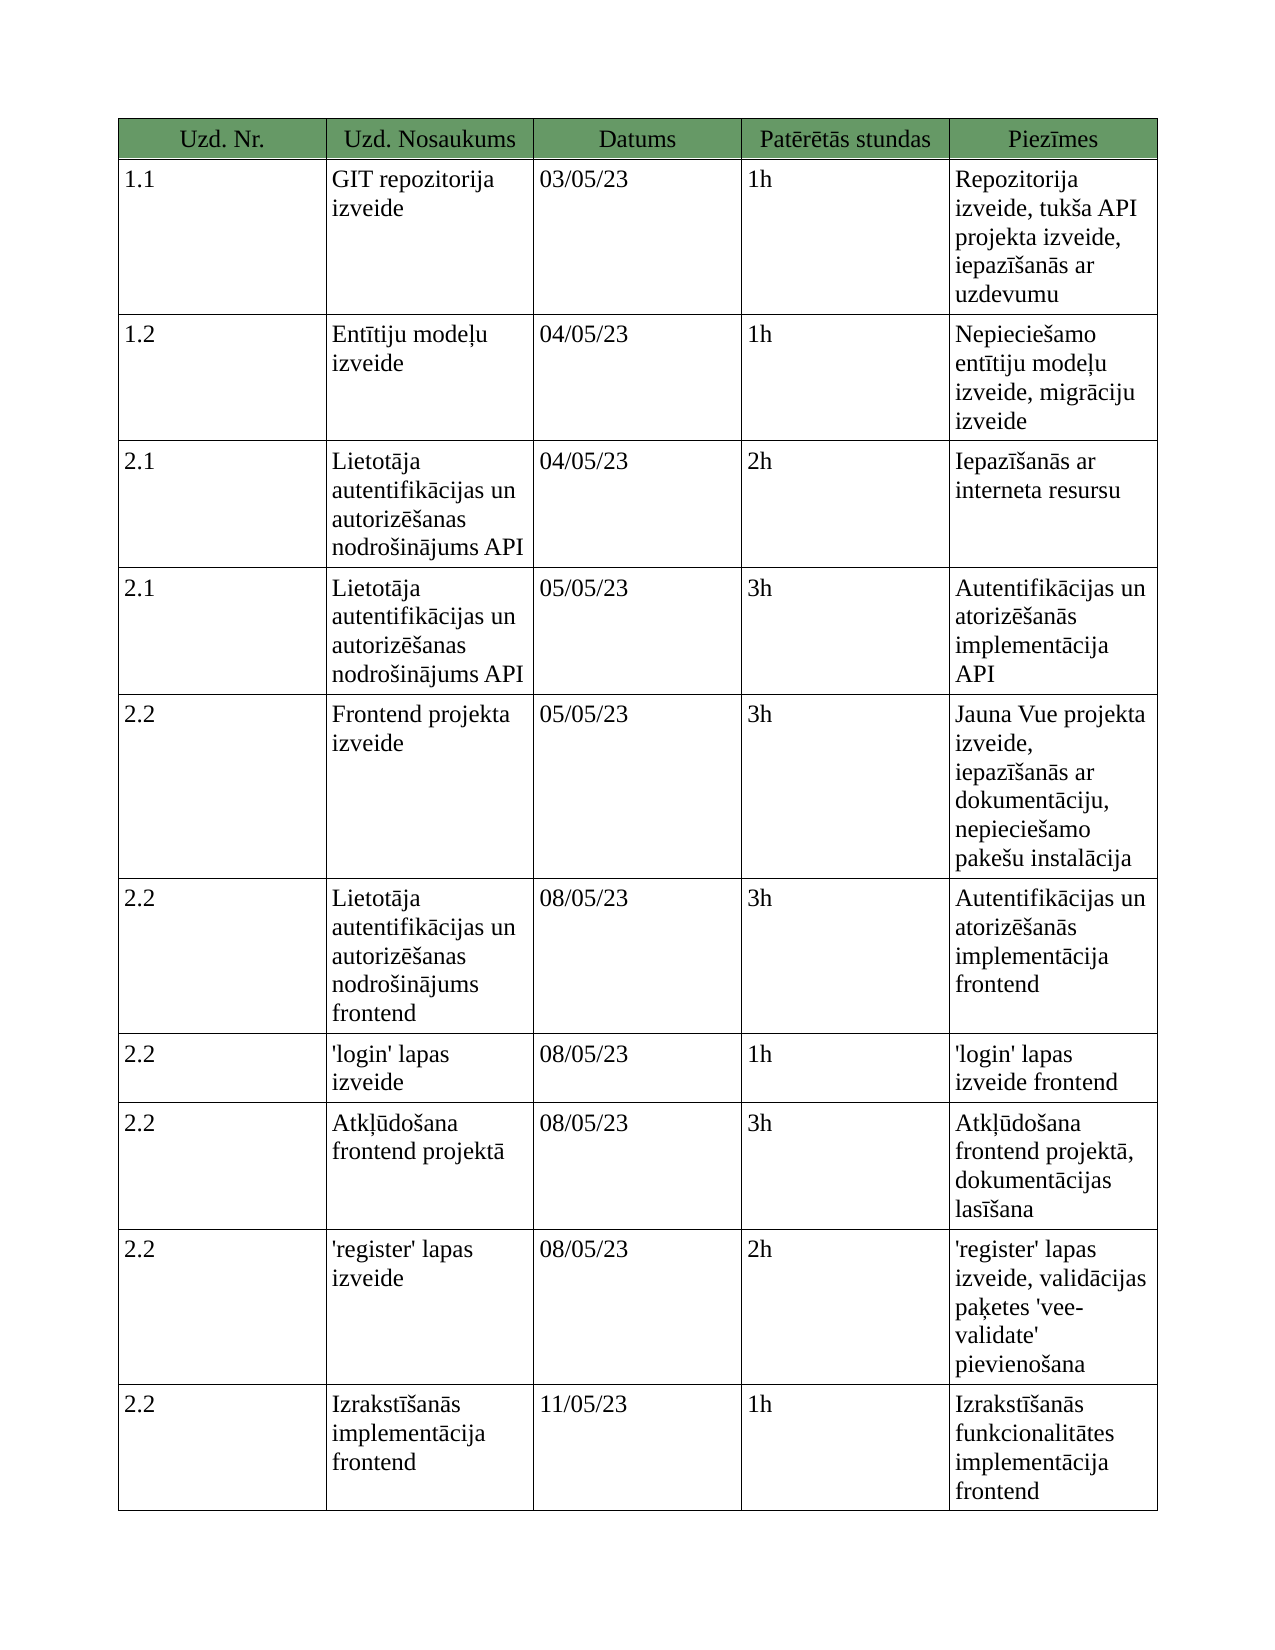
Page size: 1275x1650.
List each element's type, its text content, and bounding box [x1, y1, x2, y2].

table_cell 3h [742, 695, 949, 877]
table_cell 'login' lapas izveide frontend [950, 1034, 1157, 1102]
table_cell 'login' lapas izveide [327, 1034, 533, 1102]
table_cell Nepieciešamo entītiju modeļu izveide, migrāciju izveide [950, 315, 1157, 440]
table_cell Entītiju modeļu izveide [327, 315, 533, 440]
table_cell 'register' lapas izveide, validācijas paķetes 'vee-validate' pievienošana [950, 1230, 1157, 1384]
table_cell 08/05/23 [534, 1103, 741, 1228]
table_cell 2h [742, 441, 949, 567]
table_header Patērētās stundas [742, 119, 949, 158]
table_cell Autentifikācijas un atorizēšanās implementācija API [950, 568, 1157, 693]
table_cell 05/05/23 [534, 568, 741, 693]
table_cell 2h [742, 1230, 949, 1384]
table_cell Izrakstīšanās implementācija frontend [327, 1385, 533, 1510]
table_cell 3h [742, 879, 949, 1033]
table_cell Atkļūdošana frontend projektā, dokumentācijas lasīšana [950, 1103, 1157, 1228]
table_cell 2.1 [119, 441, 326, 567]
table_cell Frontend projekta izveide [327, 695, 533, 877]
table_cell 'register' lapas izveide [327, 1230, 533, 1384]
table_header Datums [534, 119, 741, 158]
table_header Uzd. Nosaukums [327, 119, 533, 158]
table_cell 1.2 [119, 315, 326, 440]
table_cell 08/05/23 [534, 1230, 741, 1384]
table_header Piezīmes [950, 119, 1157, 158]
table_cell Lietotāja autentifikācijas un autorizēšanas nodrošinājums API [327, 441, 533, 567]
table_cell 3h [742, 1103, 949, 1228]
table_cell Iepazīšanās ar interneta resursu [950, 441, 1157, 567]
table_cell GIT repozitorija izveide [327, 160, 533, 314]
table_cell 1h [742, 160, 949, 314]
table_cell Lietotāja autentifikācijas un autorizēšanas nodrošinājums frontend [327, 879, 533, 1033]
table_cell 1.1 [119, 160, 326, 314]
table_cell 1h [742, 1385, 949, 1510]
table_cell 1h [742, 1034, 949, 1102]
table_cell 05/05/23 [534, 695, 741, 877]
table_header Uzd. Nr. [119, 119, 326, 158]
table_cell 2.1 [119, 568, 326, 693]
table_cell 2.2 [119, 1034, 326, 1102]
table_cell 08/05/23 [534, 1034, 741, 1102]
table_cell 08/05/23 [534, 879, 741, 1033]
table_cell 04/05/23 [534, 315, 741, 440]
table_cell Jauna Vue projekta izveide, iepazīšanās ar dokumentāciju, nepieciešamo pakešu instalācija [950, 695, 1157, 877]
table_cell 03/05/23 [534, 160, 741, 314]
table_cell Autentifikācijas un atorizēšanās implementācija frontend [950, 879, 1157, 1033]
table_cell 3h [742, 568, 949, 693]
table_cell 2.2 [119, 695, 326, 877]
table_cell 2.2 [119, 1385, 326, 1510]
table_cell 2.2 [119, 1103, 326, 1228]
table_cell 2.2 [119, 879, 326, 1033]
table_cell 2.2 [119, 1230, 326, 1384]
table_cell Atkļūdošana frontend projektā [327, 1103, 533, 1228]
table_cell Repozitorija izveide, tukša API projekta izveide, iepazīšanās ar uzdevumu [950, 160, 1157, 314]
table_cell Izrakstīšanās funkcionalitātes implementācija frontend [950, 1385, 1157, 1510]
table_cell Lietotāja autentifikācijas un autorizēšanas nodrošinājums API [327, 568, 533, 693]
table_cell 11/05/23 [534, 1385, 741, 1510]
table_cell 1h [742, 315, 949, 440]
table_cell 04/05/23 [534, 441, 741, 567]
